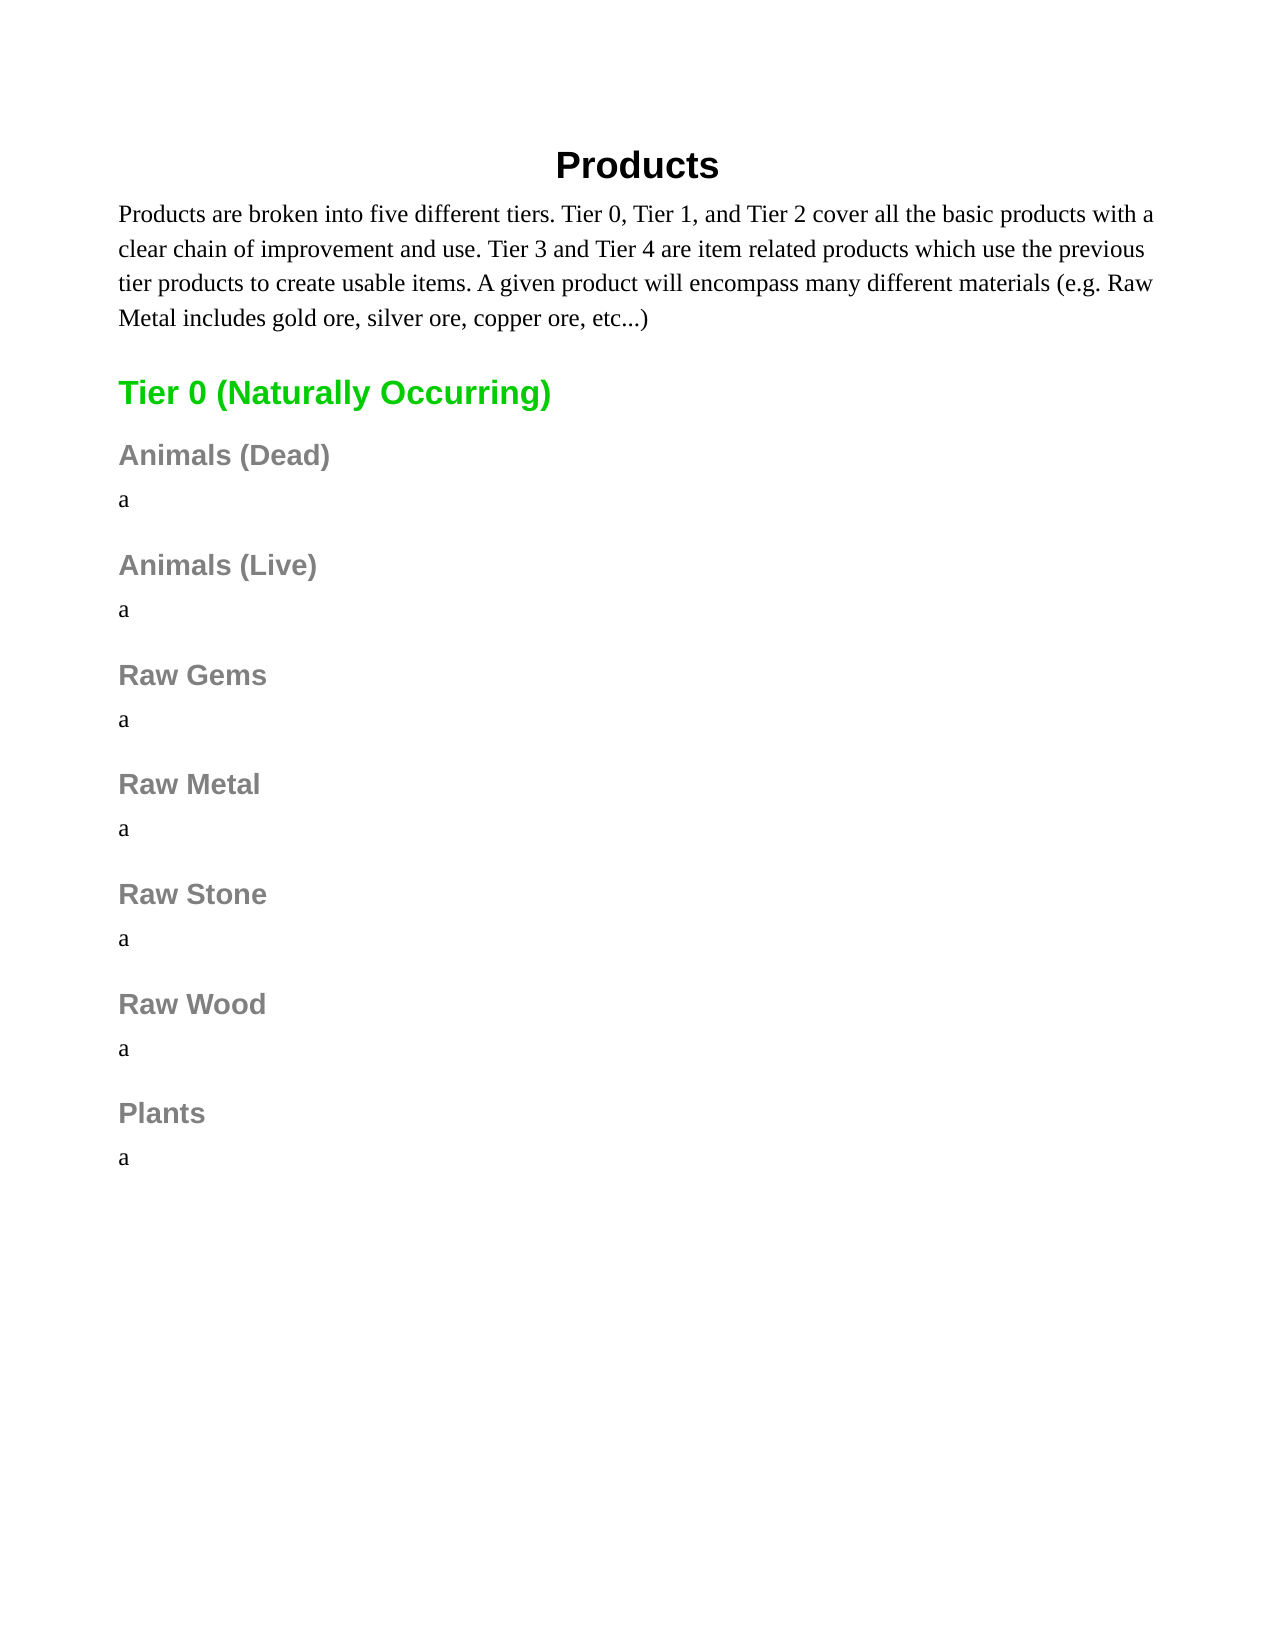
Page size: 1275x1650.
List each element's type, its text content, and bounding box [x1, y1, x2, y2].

text a [118, 594, 1157, 623]
subtitle Products [118, 143, 1157, 187]
text Products are broken into five different tiers. Tier 0, Tier 1, and Tier 2 cover all the basic products with a clear chain of improvement and use. Tier 3 and Tier 4 are item related products which use the previous tier products to create usable items. A given product will encompass many different materials (e.g. Raw Metal includes gold ore, silver ore, copper ore, etc...) [118, 199, 1157, 331]
subtitle Raw Metal [118, 767, 1157, 801]
subtitle Animals (Dead) [118, 438, 1157, 472]
text a [118, 923, 1157, 952]
subtitle Raw Stone [118, 877, 1157, 911]
text a [118, 1033, 1157, 1062]
text a [118, 1142, 1157, 1171]
subtitle Raw Gems [118, 658, 1157, 691]
text a [118, 813, 1157, 842]
subtitle Plants [118, 1096, 1157, 1130]
text a [118, 484, 1157, 513]
subtitle Raw Wood [118, 987, 1157, 1020]
subtitle Animals (Live) [118, 548, 1157, 582]
subtitle Tier 0 (Naturally Occurring) [118, 373, 1157, 411]
text a [118, 704, 1157, 732]
